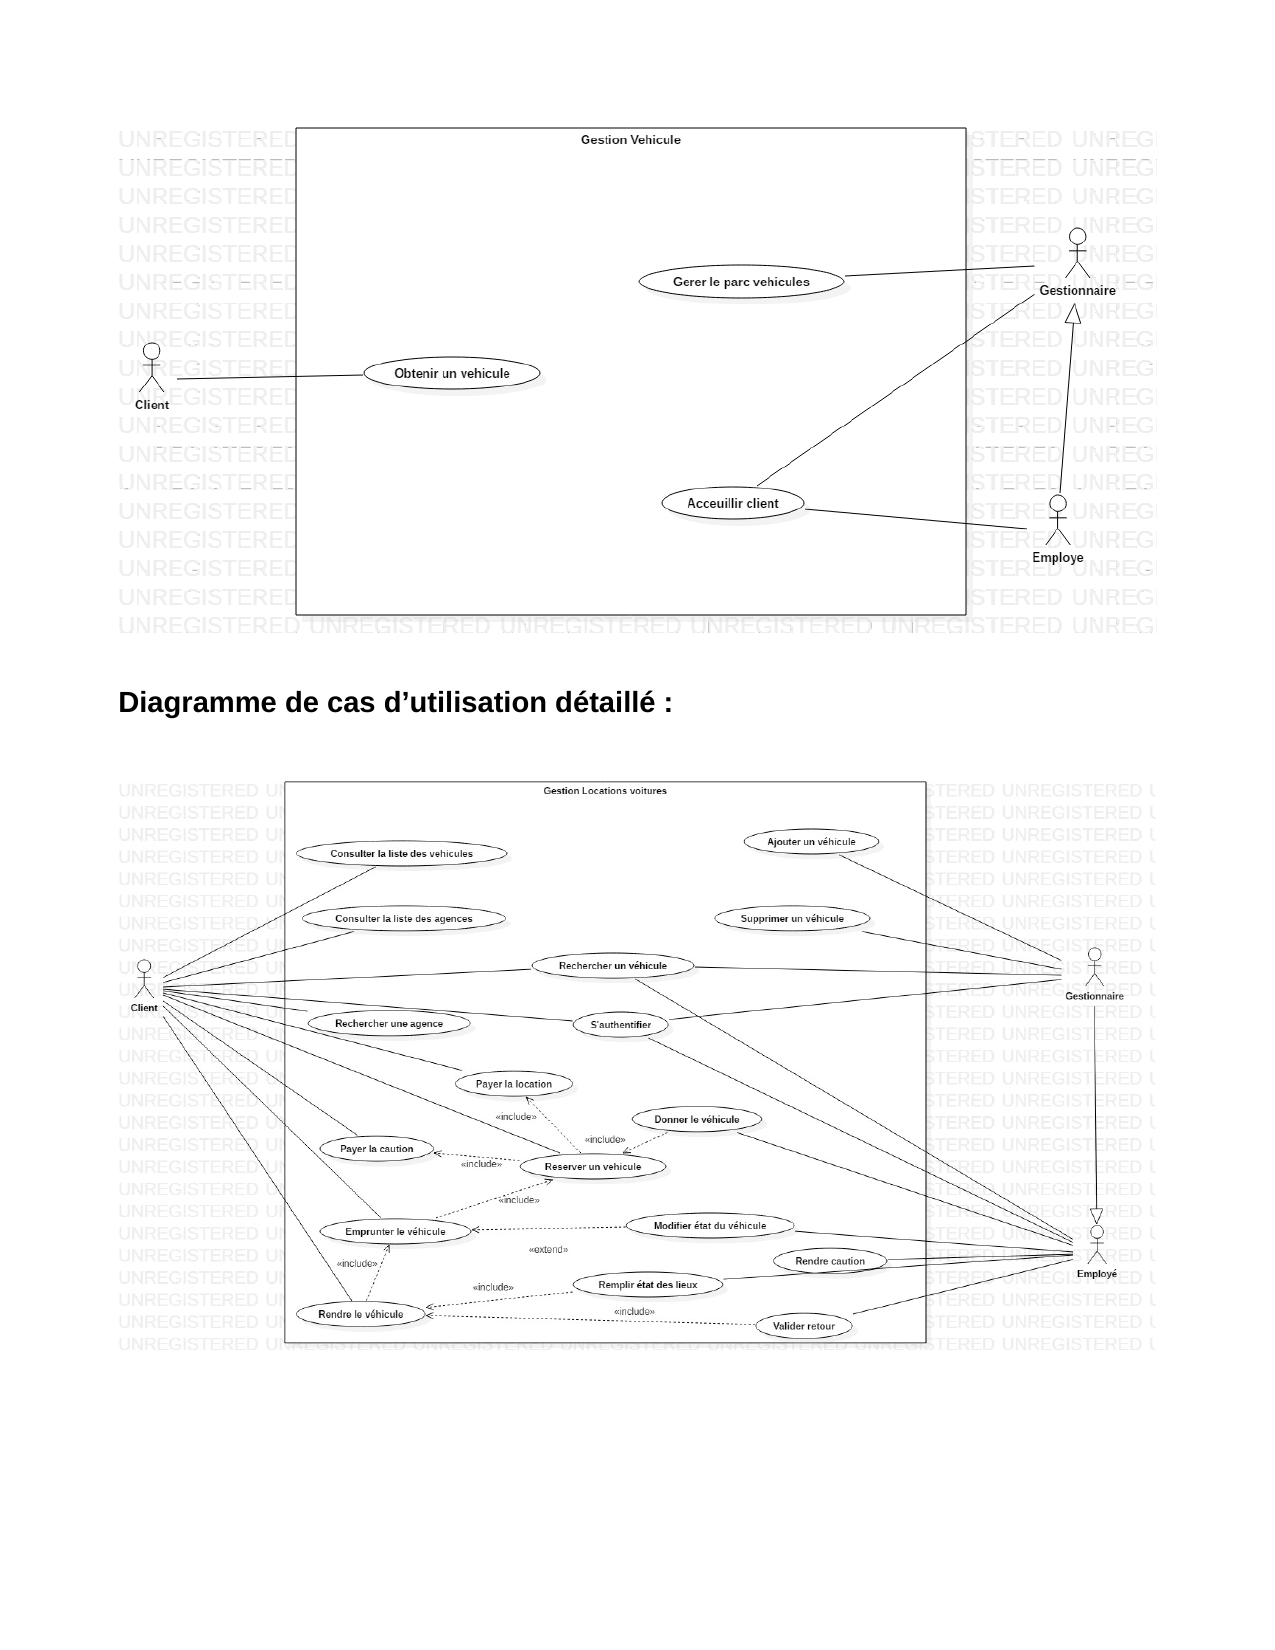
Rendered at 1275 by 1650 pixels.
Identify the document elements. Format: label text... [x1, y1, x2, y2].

subtitle Diagramme de cas d’utilisation détaillé : [118, 686, 1157, 719]
